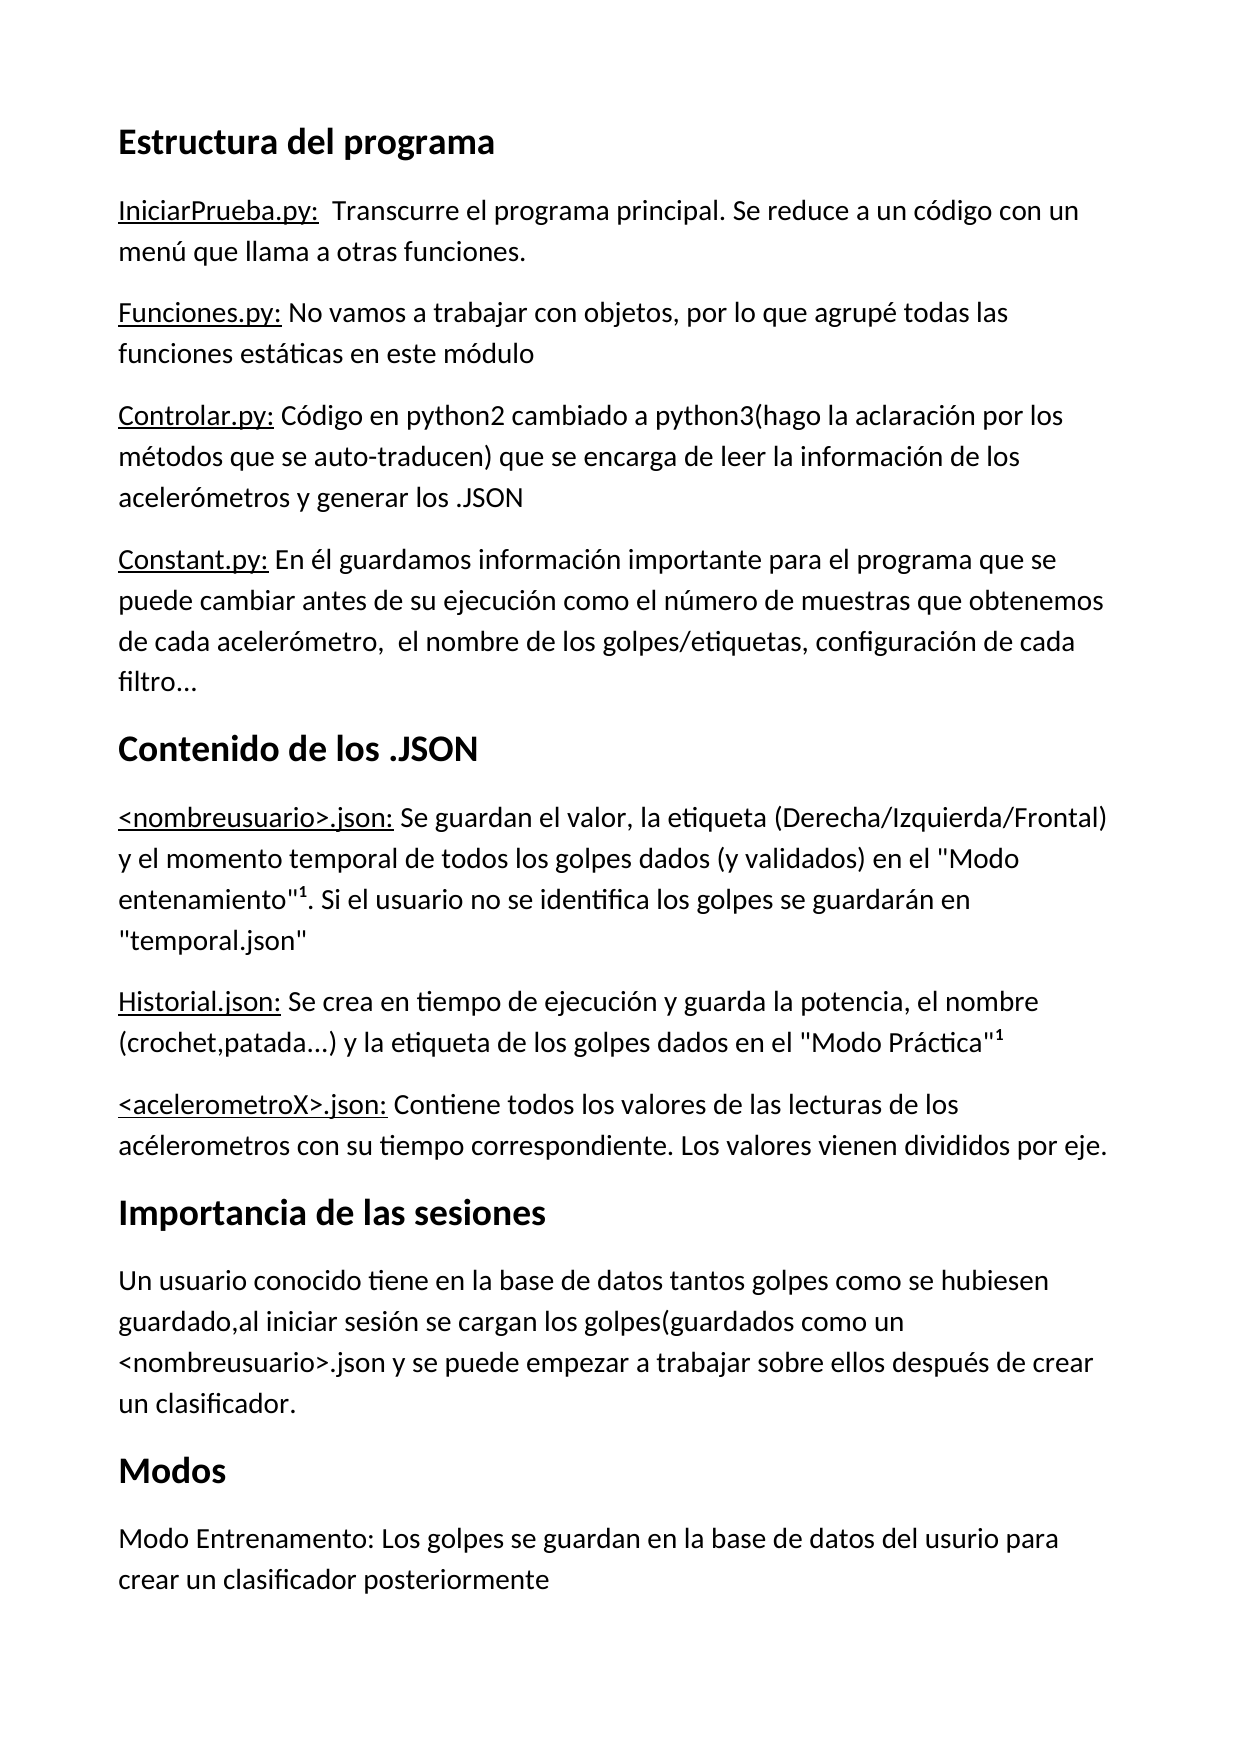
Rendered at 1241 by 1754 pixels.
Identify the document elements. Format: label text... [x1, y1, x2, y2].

text Funciones.py: No vamos a trabajar con objetos, por lo que agrupé todas las funciones estáticas en este módulo [118, 294, 1122, 371]
text <acelerometroX>.json: Contiene todos los valores de las lecturas de los acélerometros con su tiempo correspondiente. Los valores vienen divididos por eje. [118, 1086, 1122, 1163]
text Un usuario conocido tiene en la base de datos tantos golpes como se hubiesen guardado,al iniciar sesión se cargan los golpes(guardados como un <nombreusuario>.json y se puede empezar a trabajar sobre ellos después de crear un clasificador. [118, 1262, 1122, 1421]
text Importancia de las sesiones [118, 1189, 1122, 1235]
text Estructura del programa [118, 118, 1122, 164]
text Modo Entrenamento: Los golpes se guardan en la base de datos del usurio para crear un clasificador posteriormente [118, 1521, 1122, 1597]
text Constant.py: En él guardamos información importante para el programa que se puede cambiar antes de su ejecución como el número de muestras que obtenemos de cada acelerómetro, el nombre de los golpes/etiquetas, configuración de cada filtro... [118, 541, 1122, 699]
text Contenido de los .JSON [118, 725, 1122, 771]
text Controlar.py: Código en python2 cambiado a python3(hago la aclaración por los métodos que se auto-traducen) que se encarga de leer la información de los acelerómetros y generar los .JSON [118, 397, 1122, 514]
text IniciarPrueba.py: Transcurre el programa principal. Se reduce a un código con un menú que llama a otras funciones. [118, 192, 1122, 268]
text <nombreusuario>.json: Se guardan el valor, la etiqueta (Derecha/Izquierda/Frontal) y el momento temporal de todos los golpes dados (y validados) en el "Modo entenamiento"1. Si el usuario no se identifica los golpes se guardarán en "temporal.json" [118, 799, 1122, 957]
text Modos [118, 1447, 1122, 1493]
text Historial.json: Se crea en tiempo de ejecución y guarda la potencia, el nombre (crochet,patada...) y la etiqueta de los golpes dados en el "Modo Práctica"1 [118, 983, 1122, 1060]
